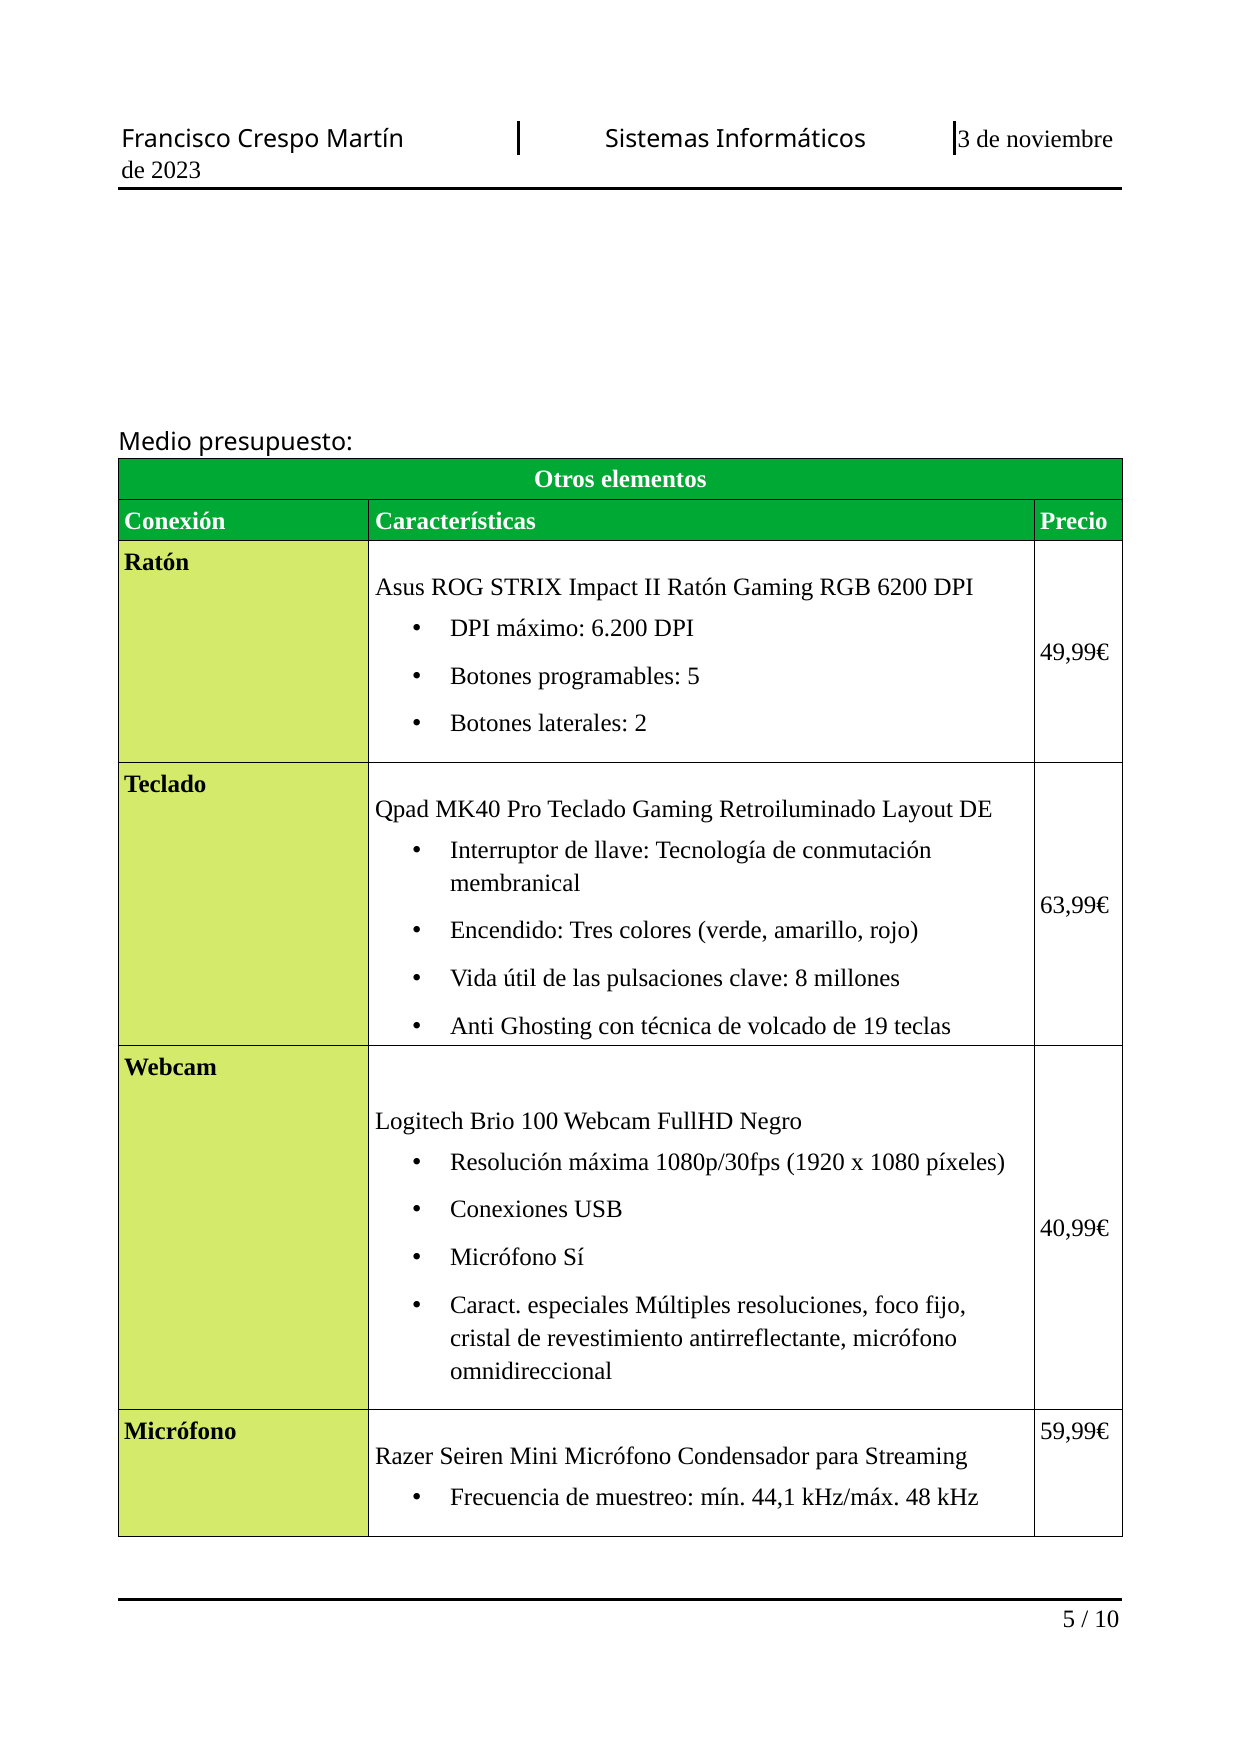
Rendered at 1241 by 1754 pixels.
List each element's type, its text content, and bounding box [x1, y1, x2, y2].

table_cell 40,99€ [1035, 1046, 1122, 1409]
table_cell 63,99€ [1035, 763, 1122, 1045]
table_cell Micrófono [119, 1410, 368, 1536]
table_cell Razer Seiren Mini Micrófono Condensador para Streaming Frecuencia de muestreo: mín. 44,1 kHz/máx. 48 kHz Velocidad de bits: 16 bits Sensibilidad: 17,8 mV/Pa (a 1 kHz) Frecuencia de respuesta: 20 Hz-20 000 Hz [369, 1410, 1034, 1536]
table_cell Logitech Brio 100 Webcam FullHD Negro Resolución máxima 1080p/30fps (1920 x 1080 píxeles) Conexiones USB Micrófono Sí Caract. especiales Múltiples resoluciones, foco fijo, cristal de revestimiento antirreflectante, micrófono omnidireccional [369, 1046, 1034, 1409]
table_cell Teclado [119, 763, 368, 1045]
table_header Otros elementos [119, 459, 1122, 499]
text Medio presupuesto: [118, 424, 1122, 458]
table_cell 49,99€ [1035, 541, 1122, 762]
table_cell Conexión [119, 500, 368, 540]
table_cell Asus ROG STRIX Impact II Ratón Gaming RGB 6200 DPI DPI máximo: 6.200 DPI Botones programables: 5 Botones laterales: 2 [369, 541, 1034, 762]
table_cell Qpad MK40 Pro Teclado Gaming Retroiluminado Layout DE Interruptor de llave: Tecnología de conmutación membranical Encendido: Tres colores (verde, amarillo, rojo) Vida útil de las pulsaciones clave: 8 millones Anti Ghosting con técnica de volcado de 19 teclas [369, 763, 1034, 1045]
table_cell 59,99€ [1035, 1410, 1122, 1536]
table_cell Características [369, 500, 1034, 540]
table_cell Precio [1035, 500, 1122, 540]
table_cell Webcam [119, 1046, 368, 1409]
table_cell Ratón [119, 541, 368, 762]
